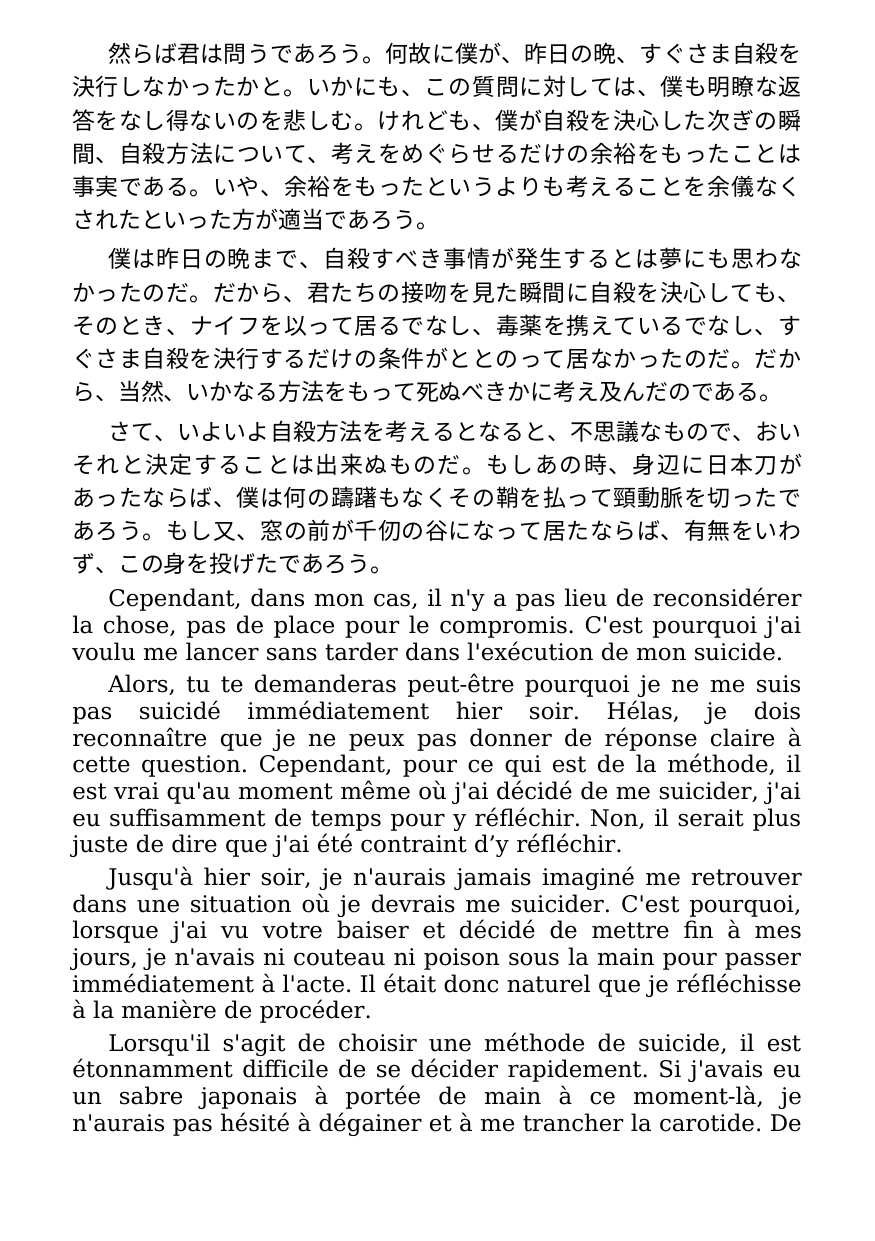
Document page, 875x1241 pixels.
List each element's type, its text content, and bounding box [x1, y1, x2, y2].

text Alors, tu te demanderas peut-être pourquoi je ne me suis pas suicidé immédiatement hier soir. Hélas, je dois reconnaître que je ne peux pas donner de réponse claire à cette question. Cependant, pour ce qui est de la méthode, il est vrai qu'au moment même où j'ai décidé de me suicider, j'ai eu suffisamment de temps pour y réfléchir. Non, il serait plus juste de dire que j'ai été contraint d’y réfléchir. [72, 671, 802, 858]
text Cependant, dans mon cas, il n'y a pas lieu de reconsidérer la chose, pas de place pour le compromis. C'est pourquoi j'ai voulu me lancer sans tarder dans l'exécution de mon suicide. [72, 586, 802, 666]
text 僕は昨日の晩まで、自殺すべき事情が発生するとは夢にも思わなかったのだ。だから、君たちの接吻を見た瞬間に自殺を決心しても、そのとき、ナイフを以って居るでなし、毒薬を携えているでなし、すぐさま自殺を決行するだけの条件がととのって居なかったのだ。だから、当然、いかなる方法をもって死ぬべきかに考え及んだのである。 [72, 241, 802, 407]
text Lorsqu'il s'agit de choisir une méthode de suicide, il est étonnamment difficile de se décider rapidement. Si j'avais eu un sabre japonais à portée de main à ce moment-là, je n'aurais pas hésité à dégainer et à me trancher la carotide. De [72, 1030, 802, 1137]
text 然らば君は問うであろう。何故に僕が、昨日の晩、すぐさま自殺を決行しなかったかと。いかにも、この質問に対しては、僕も明瞭な返答をなし得ないのを悲しむ。けれども、僕が自殺を決心した次ぎの瞬間、自殺方法について、考えをめぐらせるだけの余裕をもったことは事実である。いや、余裕をもったというよりも考えることを余儀なくされたといった方が適当であろう。 [72, 36, 802, 235]
text さて、いよいよ自殺方法を考えるとなると、不思議なもので、おいそれと決定することは出来ぬものだ。もしあの時、身辺に日本刀があったならば、僕は何の躊躇もなくその鞘を払って頸動脈を切ったであろう。もし又、窓の前が千仞の谷になって居たならば、有無をいわず、この身を投げたであろう。 [72, 413, 802, 579]
text Jusqu'à hier soir, je n'aurais jamais imaginé me retrouver dans une situation où je devrais me suicider. C'est pourquoi, lorsque j'ai vu votre baiser et décidé de mettre fin à mes jours, je n'avais ni couteau ni poison sous la main pour passer immédiatement à l'acte. Il était donc naturel que je réfléchisse à la manière de procéder. [72, 864, 802, 1024]
